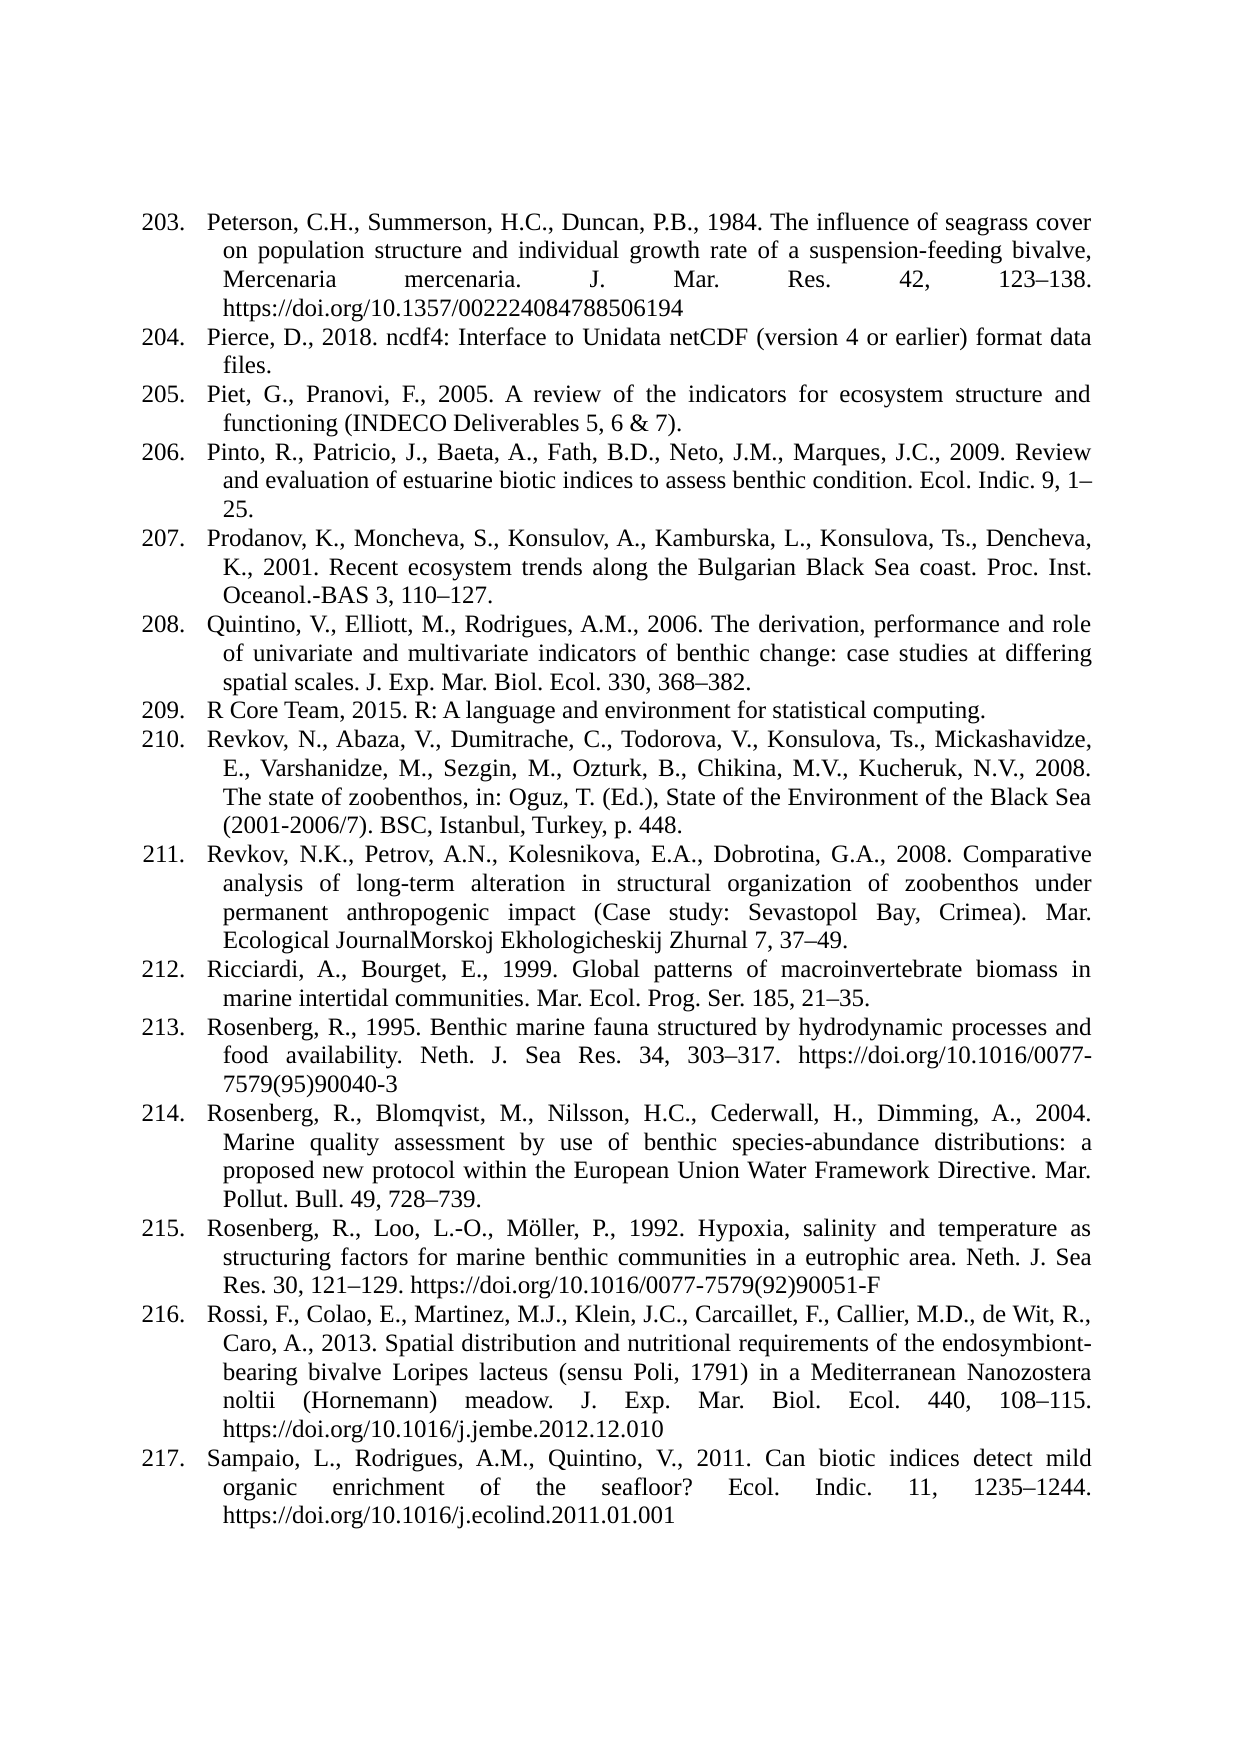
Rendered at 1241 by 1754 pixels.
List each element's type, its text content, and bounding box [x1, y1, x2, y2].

list Rossi, F., Colao, E., Martinez, M.J., Klein, J.C., Carcaillet, F., Callier, M.D., de Wit, R., Caro, A., 2013. Spatial distribution and nutritional requirements of the endosymbiont-bearing bivalve Loripes lacteus (sensu Poli, 1791) in a Mediterranean Nanozostera noltii (Hornemann) meadow. J. Exp. Mar. Biol. Ecol. 440, 108–115. https://doi.org/10.1016/j.jembe.2012.12.010 [185, 1299, 1093, 1443]
list Rosenberg, R., Blomqvist, M., Nilsson, H.C., Cederwall, H., Dimming, A., 2004. Marine quality assessment by use of benthic species-abundance distributions: a proposed new protocol within the European Union Water Framework Directive. Mar. Pollut. Bull. 49, 728–739. [185, 1098, 1093, 1213]
list Rosenberg, R., Loo, L.-O., Möller, P., 1992. Hypoxia, salinity and temperature as structuring factors for marine benthic communities in a eutrophic area. Neth. J. Sea Res. 30, 121–129. https://doi.org/10.1016/0077-7579(92)90051-F [185, 1213, 1093, 1299]
list Revkov, N., Abaza, V., Dumitrache, C., Todorova, V., Konsulova, Ts., Mickashavidze, E., Varshanidze, M., Sezgin, M., Ozturk, B., Chikina, M.V., Kucheruk, N.V., 2008. The state of zoobenthos, in: Oguz, T. (Ed.), State of the Environment of the Black Sea (2001-2006/7). BSC, Istanbul, Turkey, p. 448. [185, 724, 1093, 839]
list Revkov, N.K., Petrov, A.N., Kolesnikova, E.A., Dobrotina, G.A., 2008. Comparative analysis of long-term alteration in structural organization of zoobenthos under permanent anthropogenic impact (Case study: Sevastopol Bay, Crimea). Mar. Еcological JournalMorskoj Ekhologicheskij Zhurnal 7, 37–49. [185, 839, 1093, 954]
list Peterson, C.H., Summerson, H.C., Duncan, P.B., 1984. The influence of seagrass cover on population structure and individual growth rate of a suspension-feeding bivalve, Mercenaria mercenaria. J. Mar. Res. 42, 123–138. https://doi.org/10.1357/002224084788506194 [185, 207, 1093, 322]
list Rosenberg, R., 1995. Benthic marine fauna structured by hydrodynamic processes and food availability. Neth. J. Sea Res. 34, 303–317. https://doi.org/10.1016/0077-7579(95)90040-3 [185, 1012, 1093, 1098]
list Ricciardi, A., Bourget, E., 1999. Global patterns of macroinvertebrate biomass in marine intertidal communities. Mar. Ecol. Prog. Ser. 185, 21–35. [185, 954, 1093, 1012]
list Prodanov, K., Moncheva, S., Konsulov, A., Kamburska, L., Konsulova, Ts., Dencheva, K., 2001. Recent ecosystem trends along the Bulgarian Black Sea coast. Proc. Inst. Oceanol.-BAS 3, 110–127. [185, 523, 1093, 609]
list Quintino, V., Elliott, M., Rodrigues, A.M., 2006. The derivation, performance and role of univariate and multivariate indicators of benthic change: case studies at differing spatial scales. J. Exp. Mar. Biol. Ecol. 330, 368–382. [185, 609, 1093, 695]
list Pinto, R., Patricio, J., Baeta, A., Fath, B.D., Neto, J.M., Marques, J.C., 2009. Review and evaluation of estuarine biotic indices to assess benthic condition. Ecol. Indic. 9, 1–25. [185, 437, 1093, 523]
list R Core Team, 2015. R: A language and environment for statistical computing. [185, 695, 1093, 724]
list Piet, G., Pranovi, F., 2005. A review of the indicators for ecosystem structure and functioning (INDECO Deliverables 5, 6 & 7). [185, 379, 1093, 437]
list Sampaio, L., Rodrigues, A.M., Quintino, V., 2011. Can biotic indices detect mild organic enrichment of the seafloor? Ecol. Indic. 11, 1235–1244. https://doi.org/10.1016/j.ecolind.2011.01.001 [185, 1443, 1093, 1529]
list Pierce, D., 2018. ncdf4: Interface to Unidata netCDF (version 4 or earlier) format data files. [185, 322, 1093, 379]
